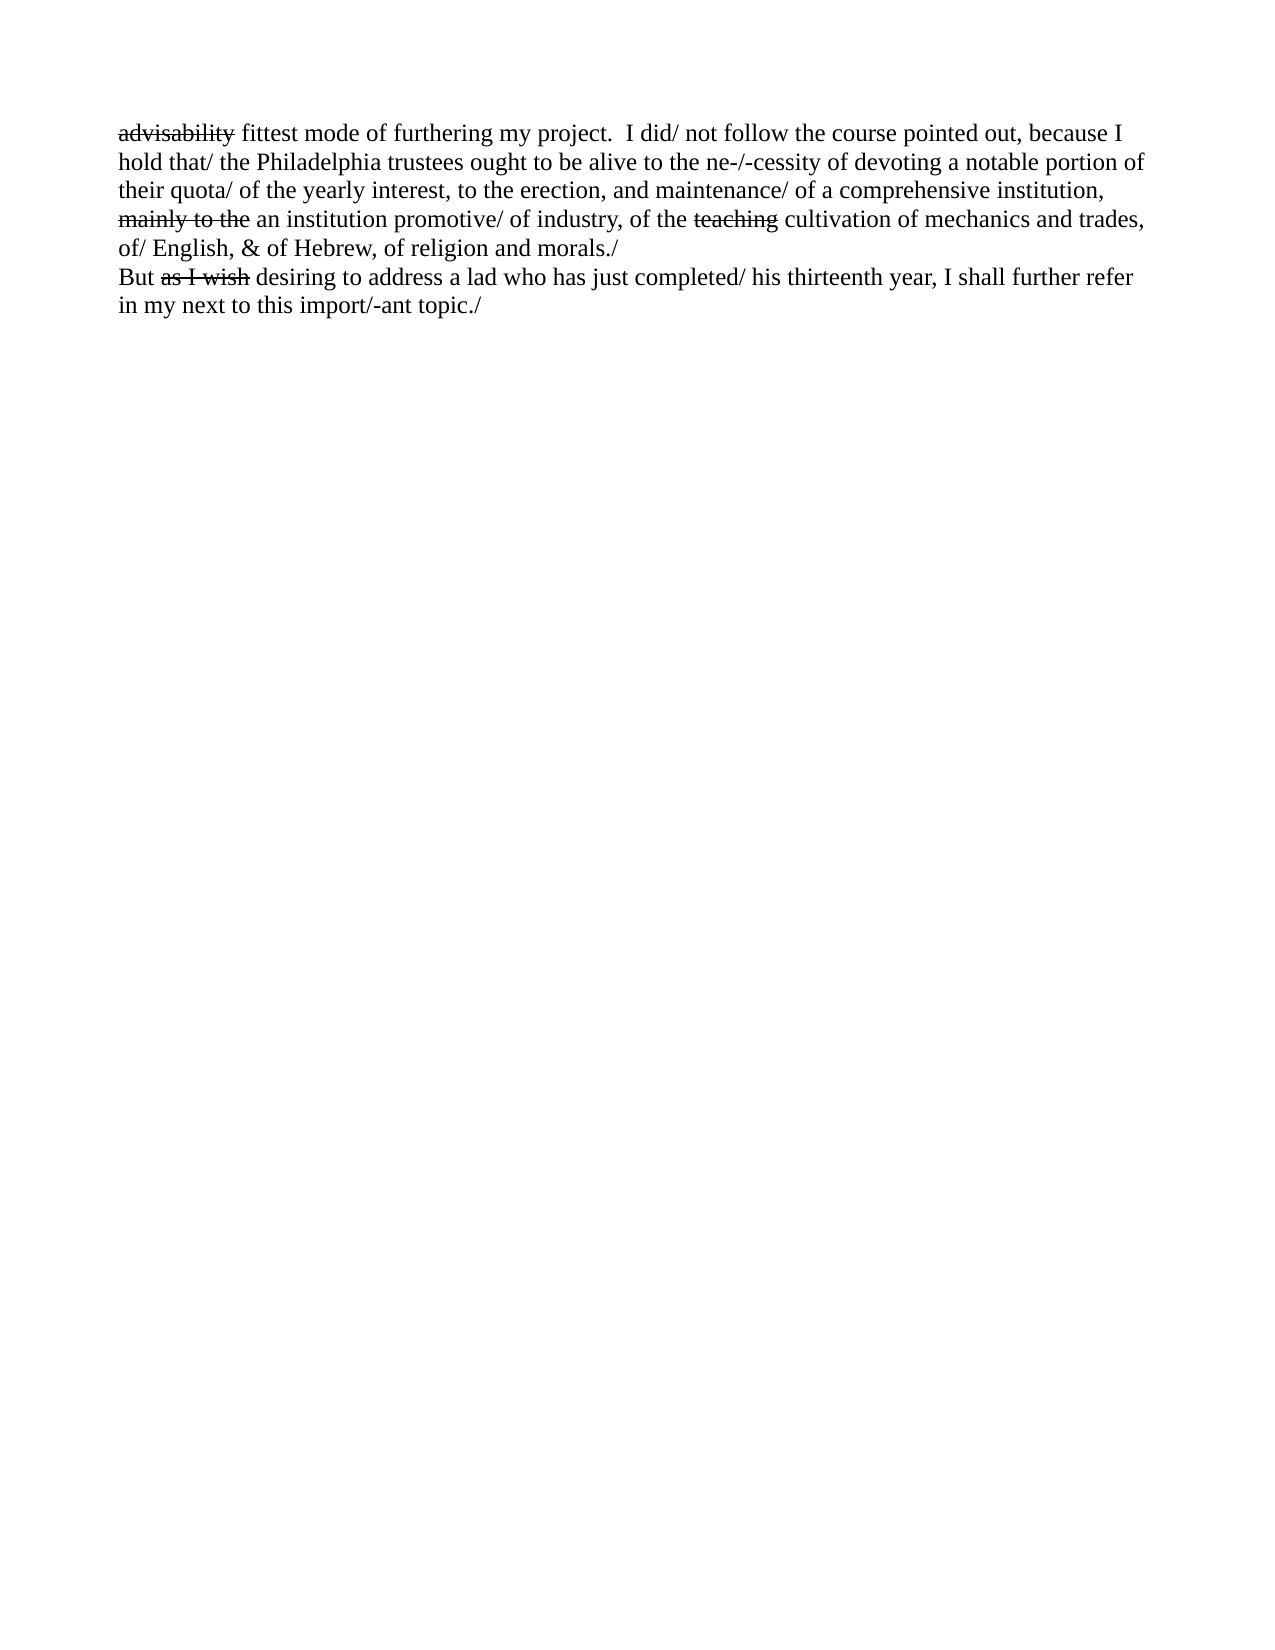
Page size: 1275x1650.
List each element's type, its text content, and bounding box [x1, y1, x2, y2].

text advisability fittest mode of furthering my project. I did/ not follow the course pointed out, because I hold that/ the Philadelphia trustees ought to be alive to the ne-/-cessity of devoting a notable portion of their quota/ of the yearly interest, to the erection, and maintenance/ of a comprehensive institution, mainly to the an institution promotive/ of industry, of the teaching cultivation of mechanics and trades, of/ English, & of Hebrew, of religion and morals./ [118, 118, 1157, 262]
text But as I wish desiring to address a lad who has just completed/ his thirteenth year, I shall further refer in my next to this import/-ant topic./ [118, 262, 1157, 319]
